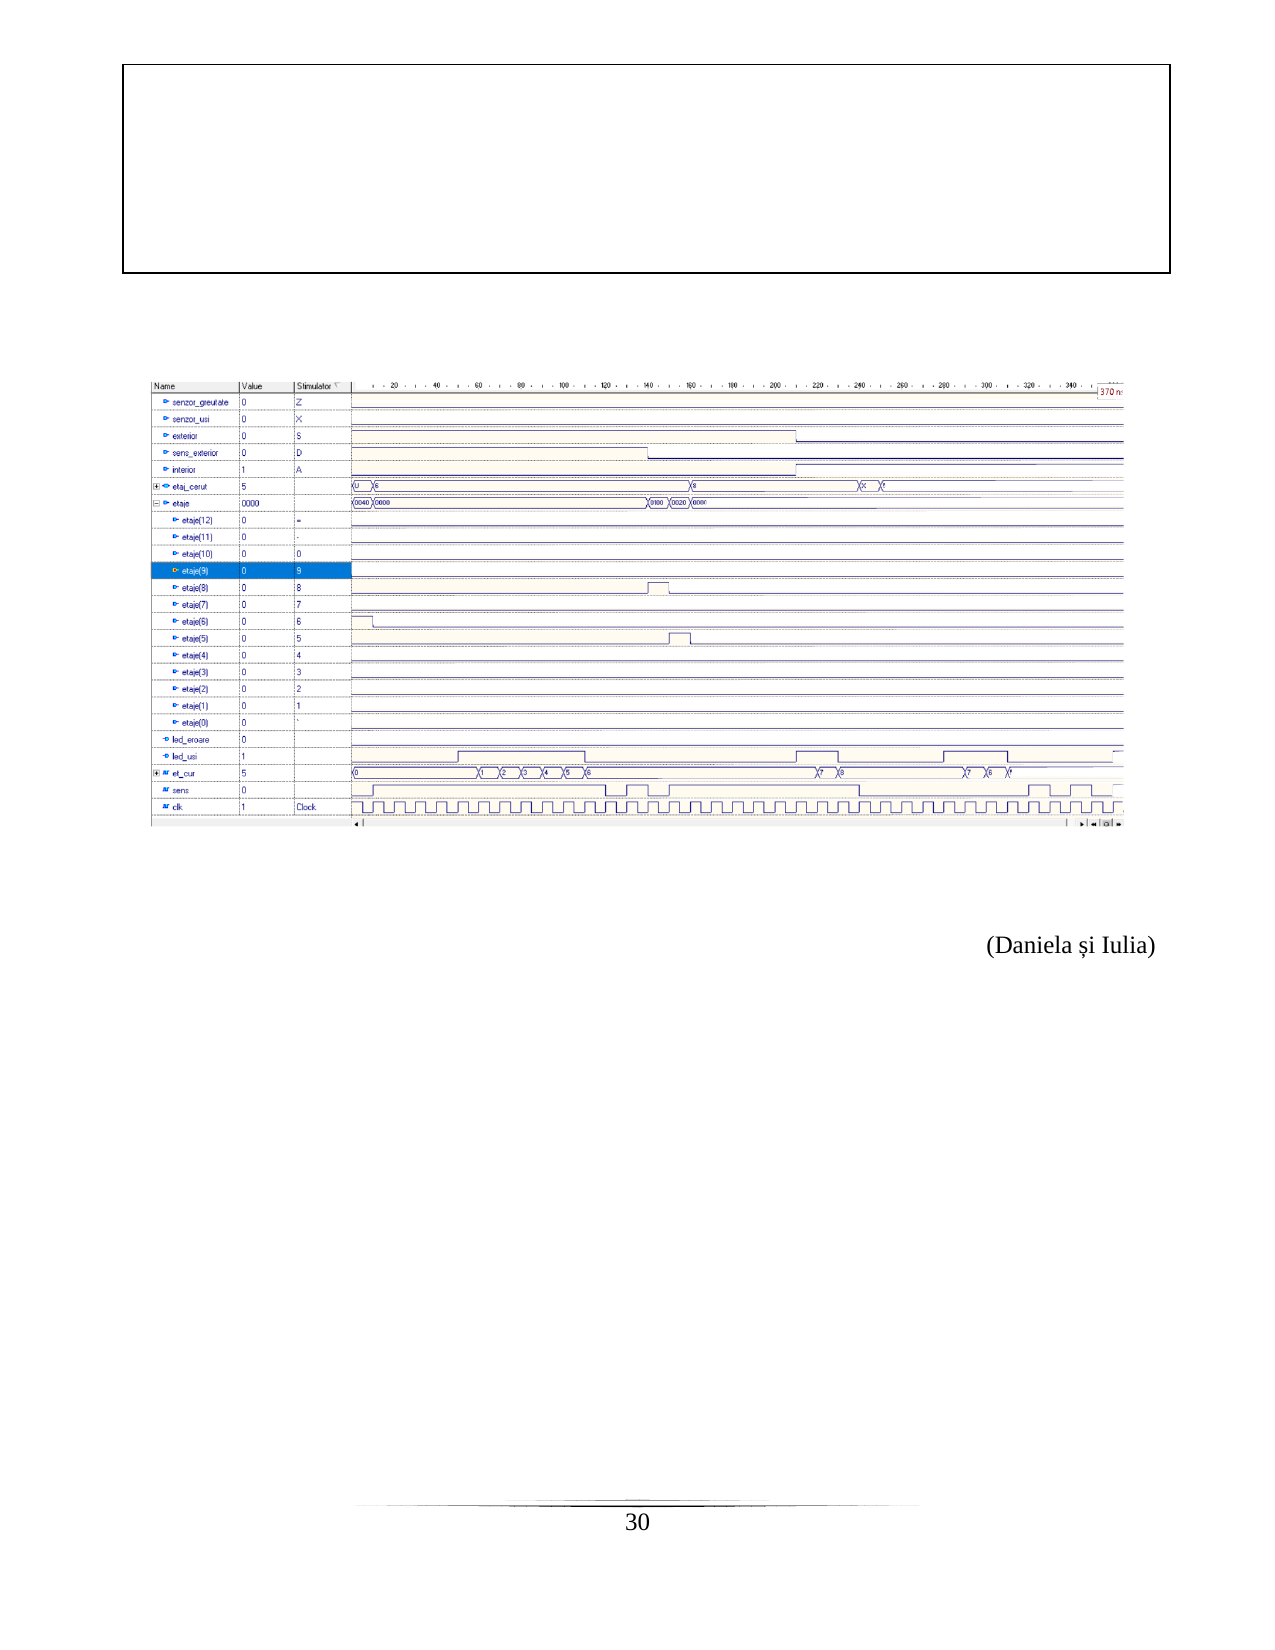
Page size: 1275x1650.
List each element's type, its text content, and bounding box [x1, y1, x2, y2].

text Liftul se află la parter. Prima data primește o comandă exterioară la etajul 6, în sus. Odată ce ajunge la acest etaj, se face o comandă la etajele 8 și 5. Liftul urcă întâi la etajul 8, după care o să coboare la etajul 5. [971, 922, 1259, 977]
text (Daniela și Iulia) [986, 930, 1244, 959]
